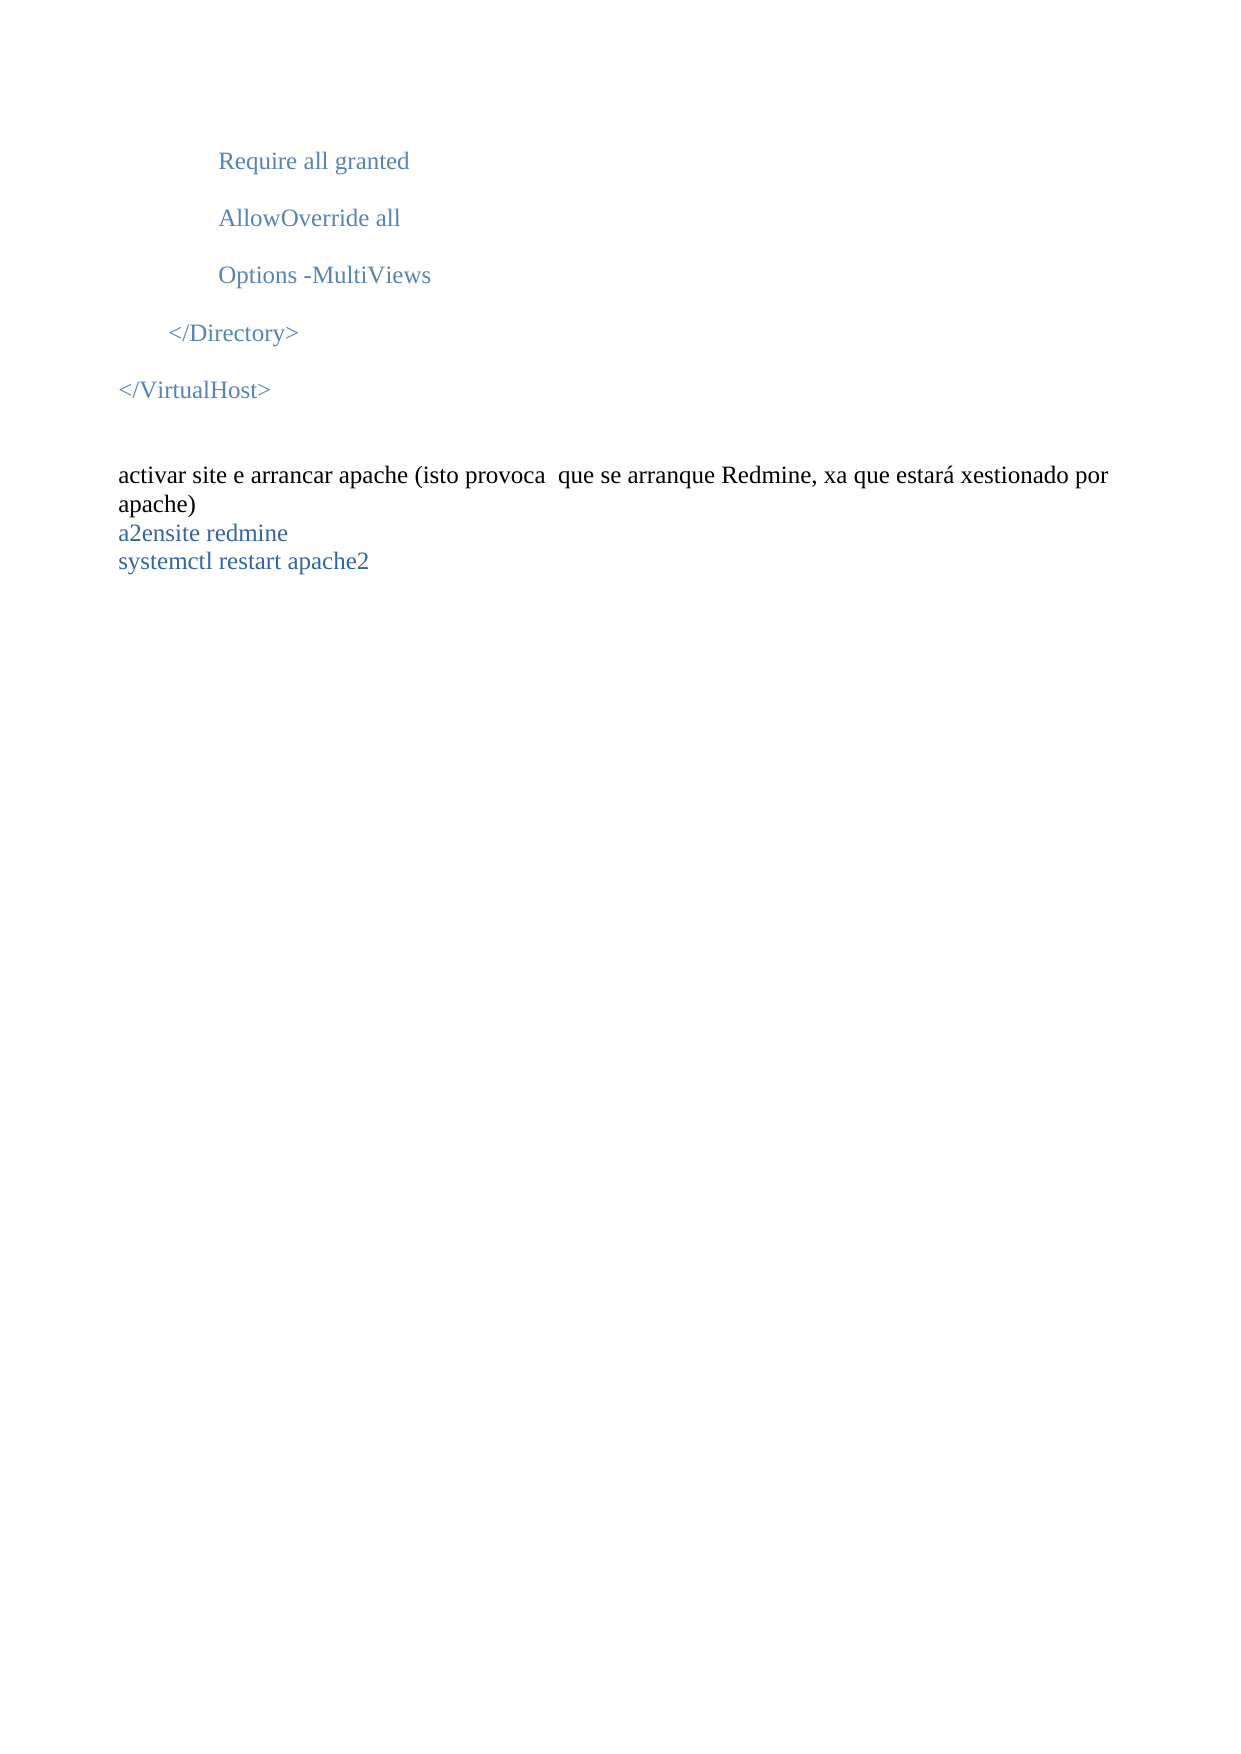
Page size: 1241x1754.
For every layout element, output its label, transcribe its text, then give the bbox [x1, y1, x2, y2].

text </VirtualHost> [118, 375, 1122, 403]
text activar site e arrancar apache (isto provoca que se arranque Redmine, xa que estará xestionado por apache) [118, 460, 1122, 518]
text Require all granted [118, 146, 1122, 175]
text a2ensite redmine [118, 518, 1122, 546]
text systemctl restart apache2 [118, 546, 1122, 575]
text </Directory> [118, 318, 1122, 346]
text Options -MultiViews [118, 261, 1122, 289]
text AllowOverride all [118, 203, 1122, 232]
